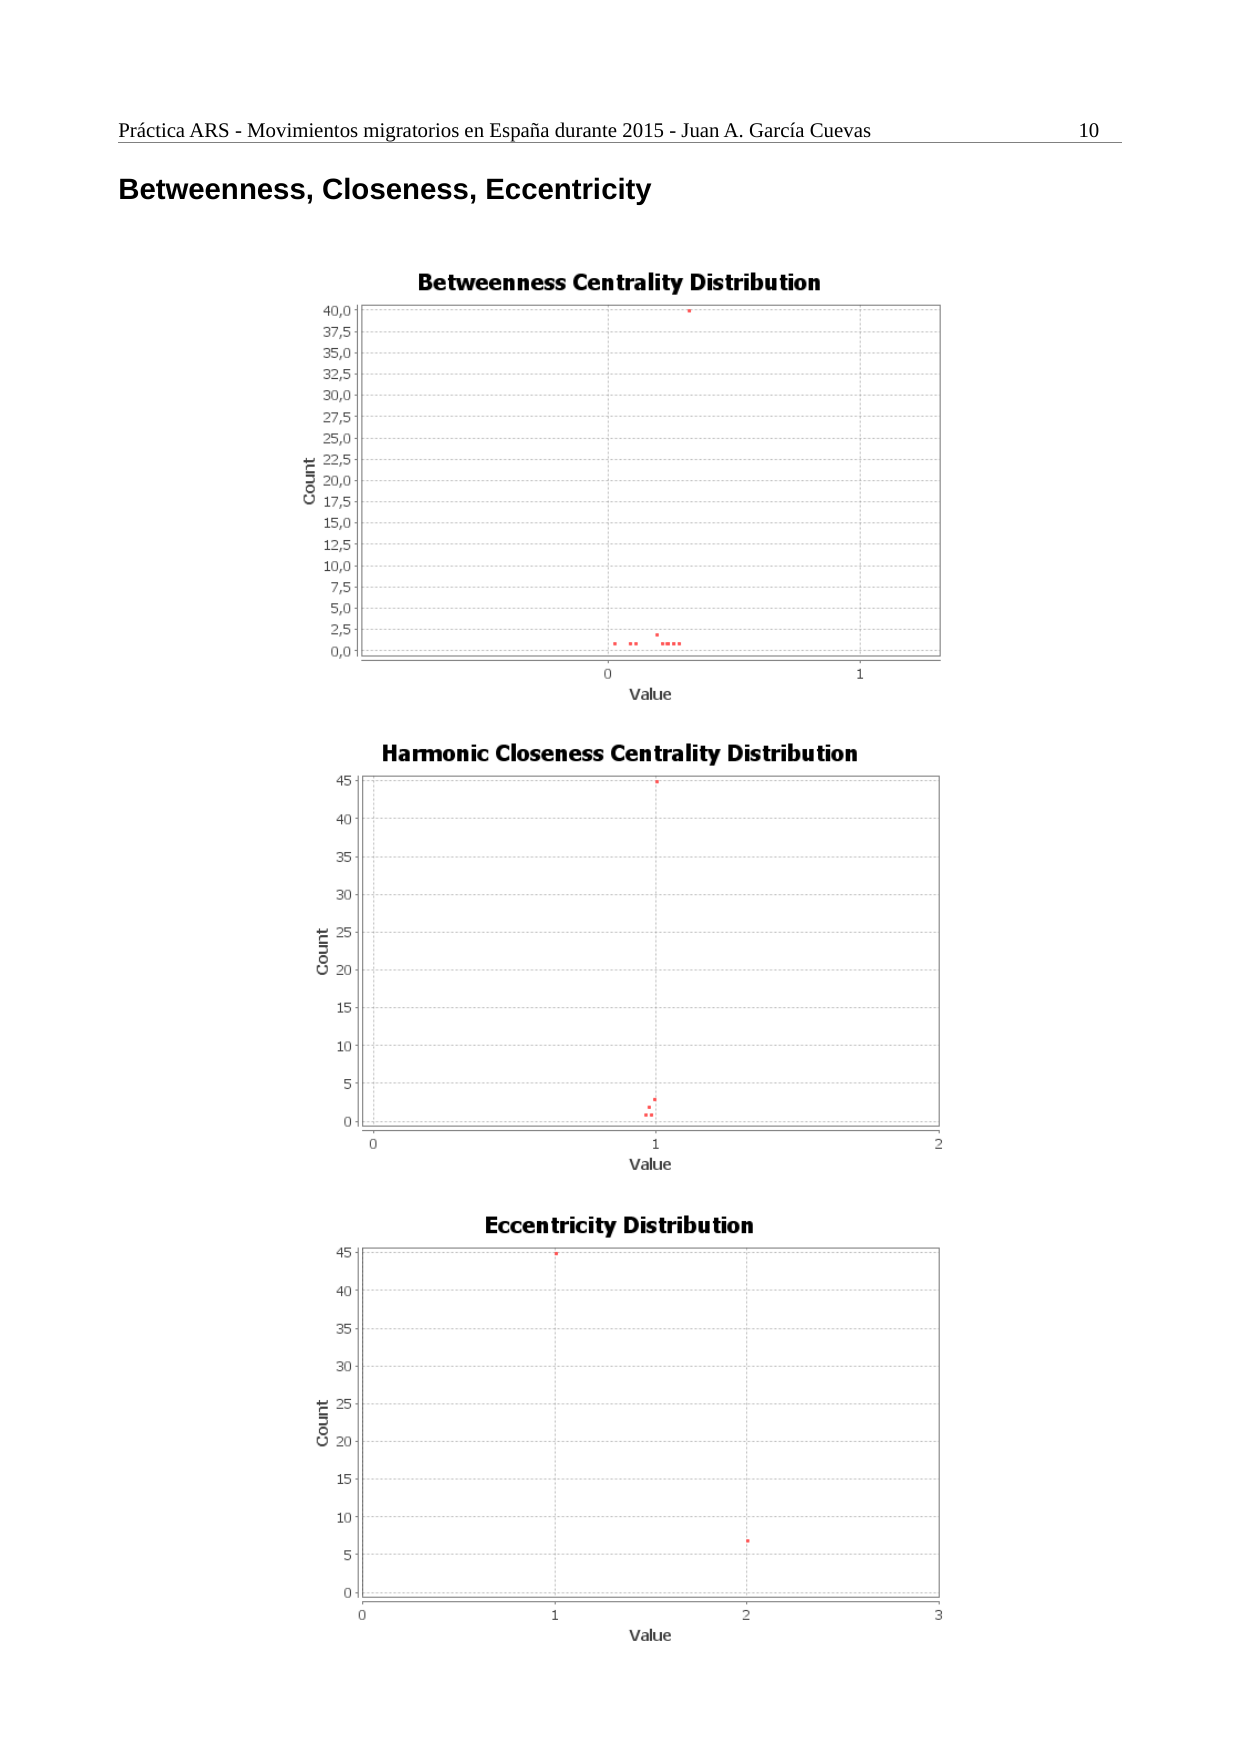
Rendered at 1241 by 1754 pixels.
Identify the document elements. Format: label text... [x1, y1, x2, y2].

picture [288, 1210, 952, 1652]
picture [287, 267, 953, 711]
picture [288, 738, 952, 1181]
subtitle Betweenness, Closeness, Eccentricity [118, 172, 1122, 206]
